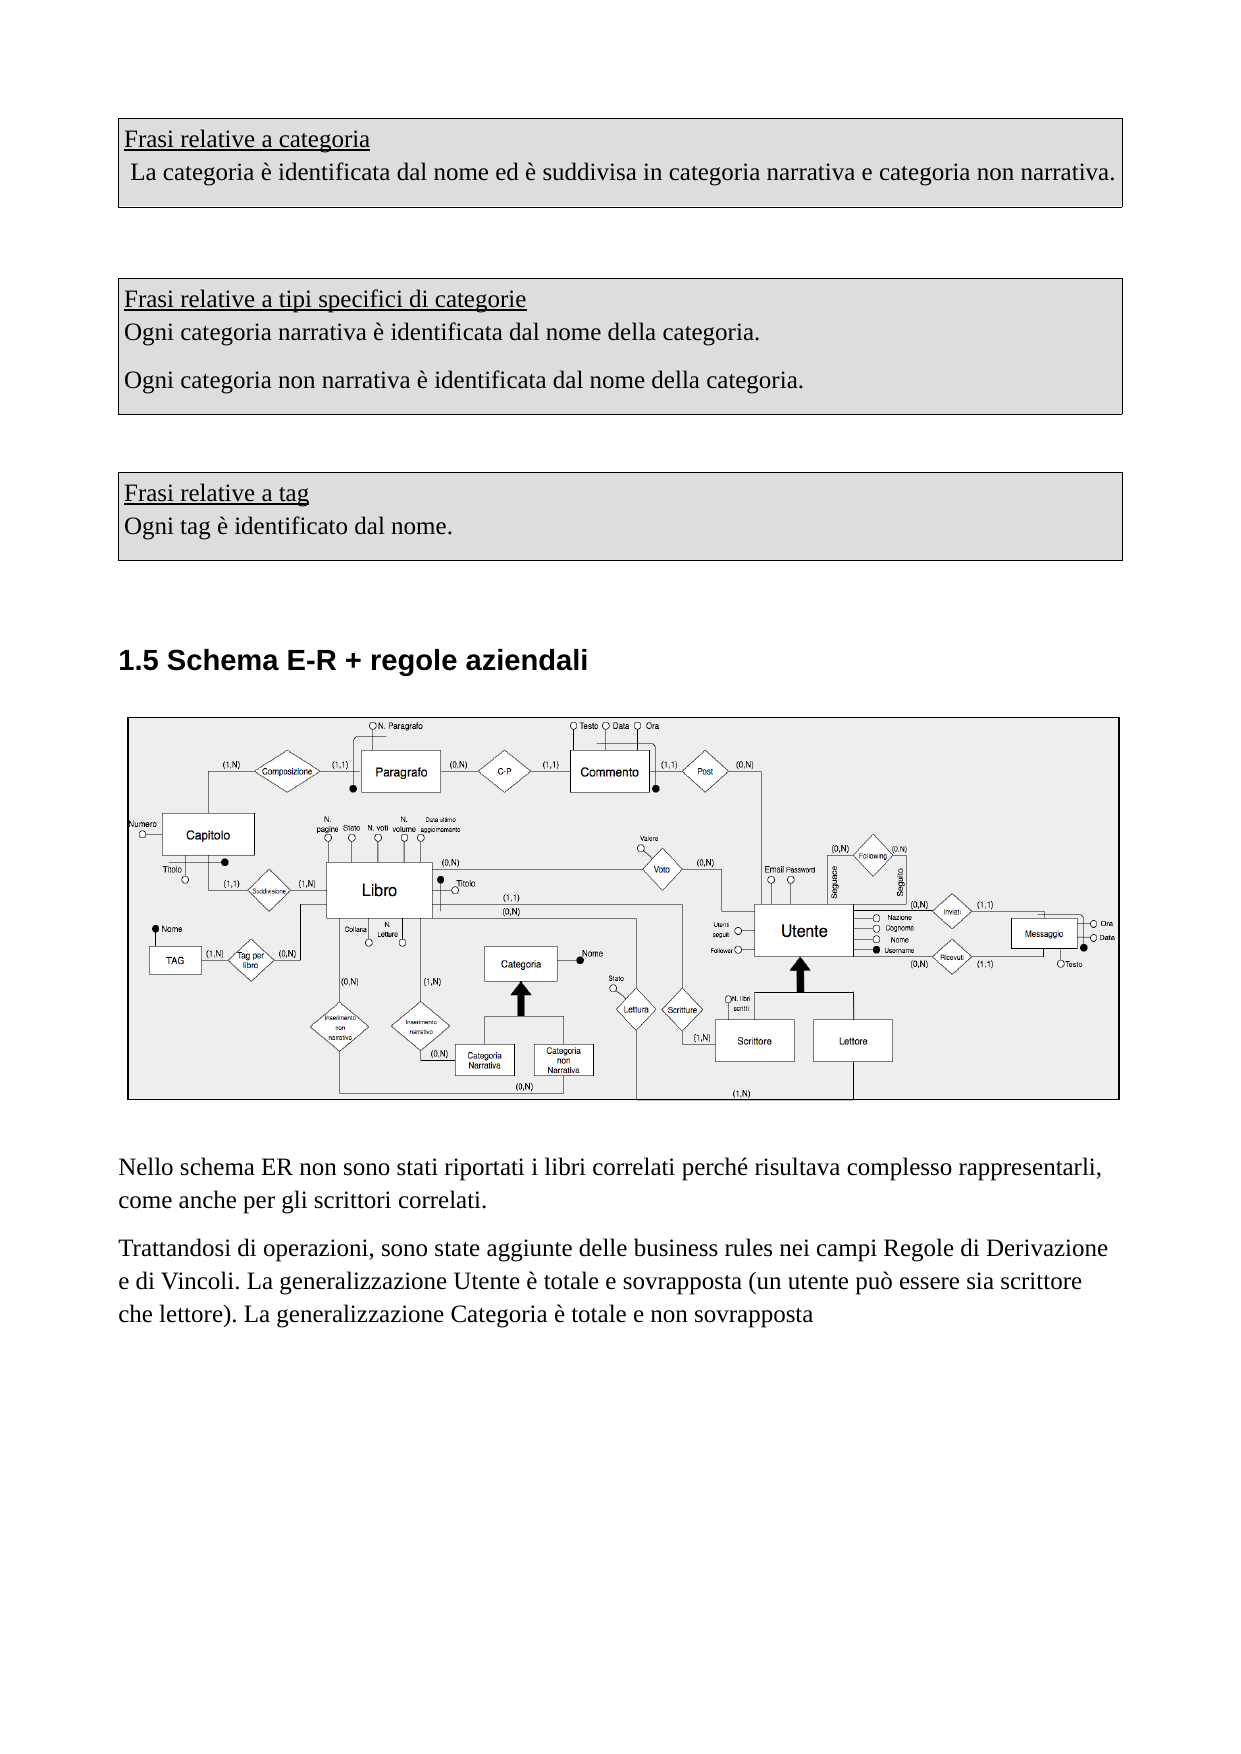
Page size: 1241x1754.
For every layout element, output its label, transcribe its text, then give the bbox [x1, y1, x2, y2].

table_header Frasi relative a tag Ogni tag è identificato dal nome. [119, 473, 1122, 560]
picture [128, 718, 1120, 1101]
table_header Frasi relative a tipi specifici di categorie Ogni categoria narrativa è identificata dal nome della categoria. Ogni categoria non narrativa è identificata dal nome della categoria. [119, 279, 1122, 414]
subtitle 1.5 Schema E-R + regole aziendali [118, 643, 1122, 677]
text Trattandosi di operazioni, sono state aggiunte delle business rules nei campi Regole di Derivazione e di Vincoli. La generalizzazione Utente è totale e sovrapposta (un utente può essere sia scrittore che lettore). La generalizzazione Categoria è totale e non sovrapposta [118, 1233, 1122, 1328]
table_header Frasi relative a categoria La categoria è identificata dal nome ed è suddivisa in categoria narrativa e categoria non narrativa. [119, 119, 1122, 206]
text Nello schema ER non sono stati riportati i libri correlati perché risultava complesso rappresentarli, come anche per gli scrittori correlati. [118, 1152, 1122, 1214]
